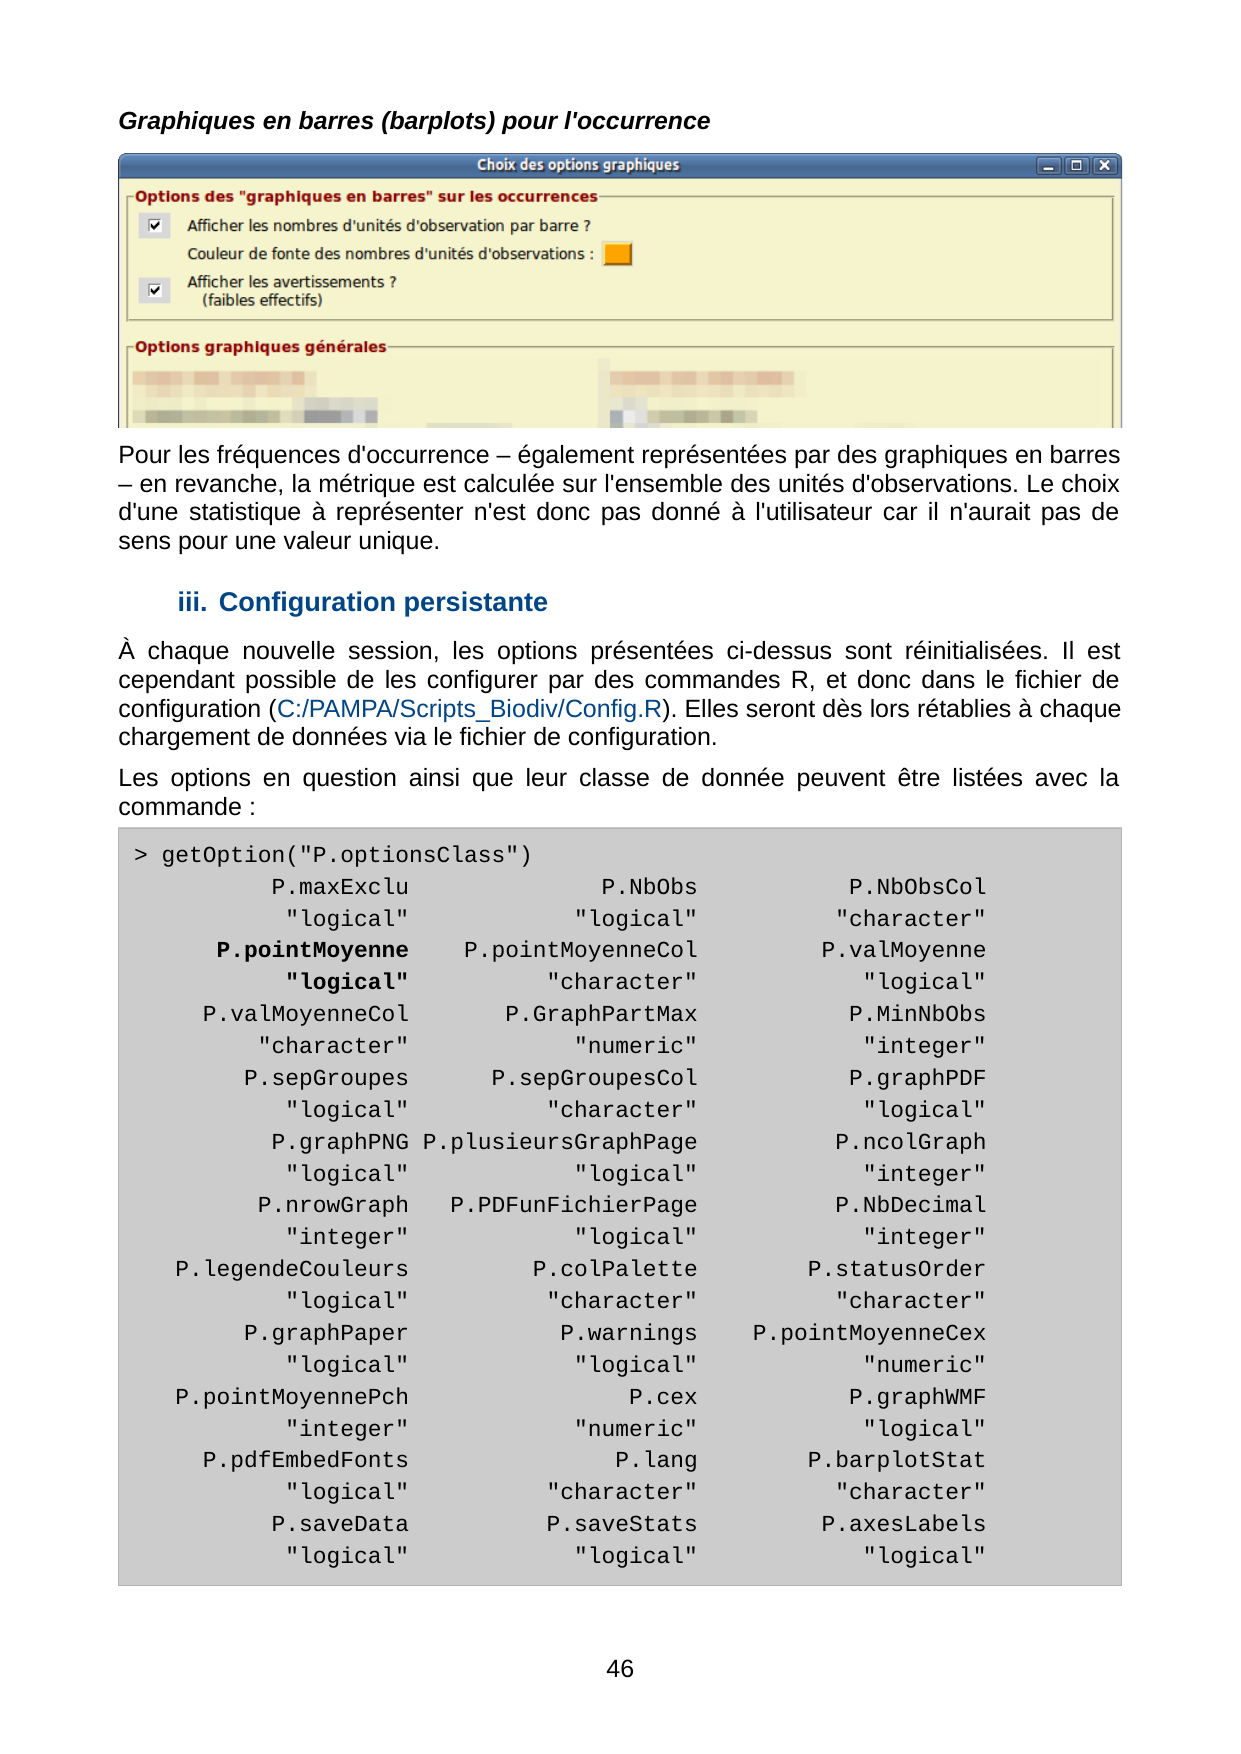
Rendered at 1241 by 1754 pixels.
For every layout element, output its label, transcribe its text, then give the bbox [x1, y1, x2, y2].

text "integer" "numeric" "logical" [119, 1401, 1121, 1433]
text "logical" "logical" "integer" [119, 1146, 1121, 1178]
text "logical" "logical" "numeric" [119, 1337, 1121, 1369]
text À chaque nouvelle session, les options présentées ci-dessus sont réinitialisées. Il est cependant possible de les configurer par des commandes R, et donc dans le fichier de configuration (C:/PAMPA/Scripts_Biodiv/Config.R). Elles seront dès lors rétablies à chaque chargement de données via le fichier de configuration. [118, 636, 1122, 751]
picture [118, 153, 1123, 428]
text P.saveData P.saveStats P.axesLabels [119, 1497, 1121, 1529]
subtitle Graphiques en barres (barplots) pour l'occurrence [118, 106, 1122, 135]
text "logical" "character" "character" [119, 1465, 1121, 1497]
text P.nrowGraph P.PDFunFichierPage P.NbDecimal [119, 1178, 1121, 1210]
subtitle Configuration persistante [177, 586, 1122, 618]
text P.graphPaper P.warnings P.pointMoyenneCex [119, 1306, 1121, 1337]
text "logical" "character" "character" [119, 1274, 1121, 1306]
text "logical" "logical" "character" [119, 891, 1121, 923]
text P.valMoyenneCol P.GraphPartMax P.MinNbObs [119, 987, 1121, 1019]
text P.graphPNG P.plusieursGraphPage P.ncolGraph [119, 1114, 1121, 1146]
text P.pointMoyenne P.pointMoyenneCol P.valMoyenne [119, 923, 1121, 955]
text P.maxExclu P.NbObs P.NbObsCol [119, 859, 1121, 891]
text Les options en question ainsi que leur classe de donnée peuvent être listées avec la commande : [118, 763, 1122, 821]
text > getOption("P.optionsClass") [119, 829, 1121, 859]
text "character" "numeric" "integer" [119, 1019, 1121, 1051]
text P.legendeCouleurs P.colPalette P.statusOrder [119, 1242, 1121, 1274]
text P.sepGroupes P.sepGroupesCol P.graphPDF [119, 1051, 1121, 1082]
text "logical" "character" "logical" [119, 955, 1121, 987]
text "logical" "logical" "logical" [119, 1529, 1121, 1585]
text P.pointMoyennePch P.cex P.graphWMF [119, 1369, 1121, 1401]
text P.pdfEmbedFonts P.lang P.barplotStat [119, 1433, 1121, 1465]
text Pour les fréquences d'occurrence – également représentées par des graphiques en barres – en revanche, la métrique est calculée sur l'ensemble des unités d'observations. Le choix d'une statistique à représenter n'est donc pas donné à l'utilisateur car il n'aurait pas de sens pour une valeur unique. [118, 440, 1122, 555]
text "logical" "character" "logical" [119, 1082, 1121, 1114]
text "integer" "logical" "integer" [119, 1210, 1121, 1242]
